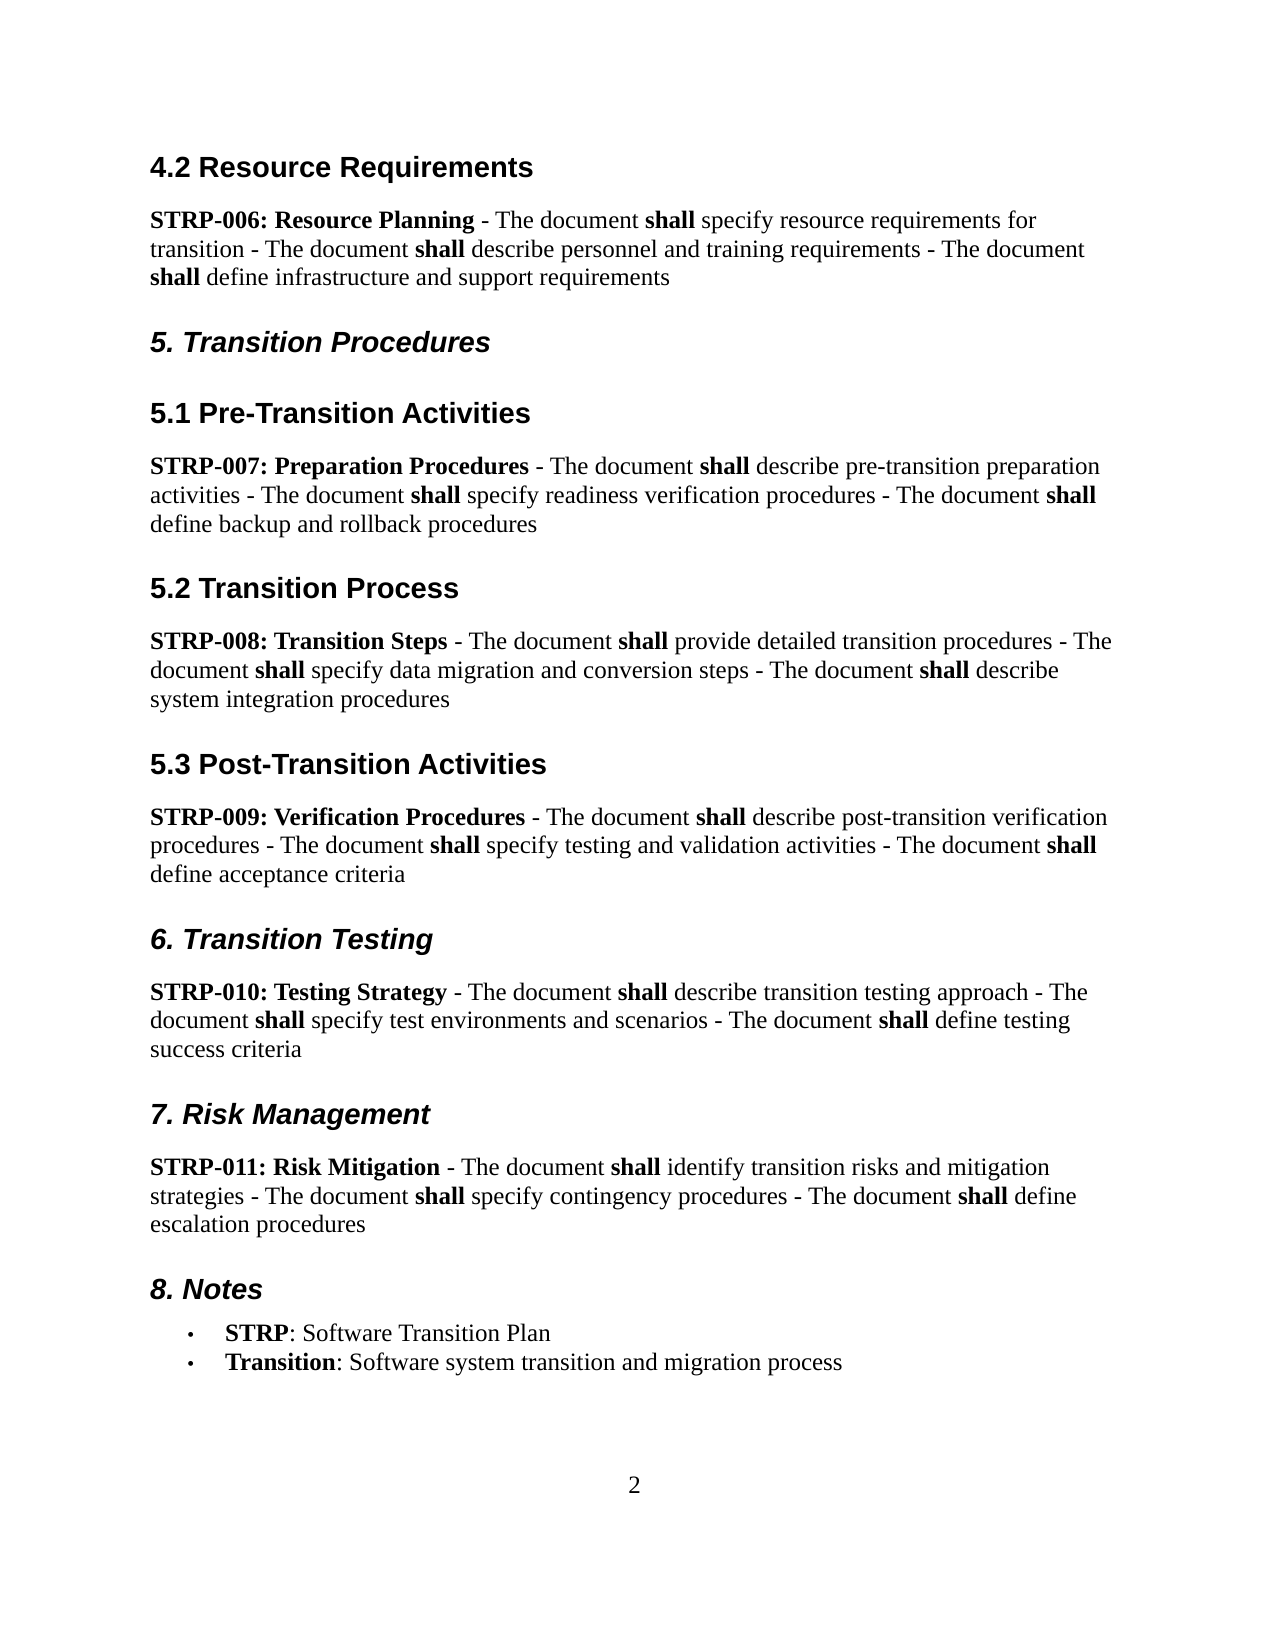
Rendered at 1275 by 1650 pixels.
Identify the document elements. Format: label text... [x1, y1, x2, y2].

subtitle 4.2 Resource Requirements [150, 150, 1125, 183]
text STRP-008: Transition Steps - The document shall provide detailed transition procedures - The document shall specify data migration and conversion steps - The document shall describe system integration procedures [150, 626, 1125, 713]
subtitle 7. Risk Management [150, 1097, 1125, 1131]
text STRP-006: Resource Planning - The document shall specify resource requirements for transition - The document shall describe personnel and training requirements - The document shall define infrastructure and support requirements [150, 205, 1125, 291]
subtitle 8. Notes [150, 1272, 1125, 1306]
subtitle 5.3 Post-Transition Activities [150, 747, 1125, 780]
text STRP-011: Risk Mitigation - The document shall identify transition risks and mitigation strategies - The document shall specify contingency procedures - The document shall define escalation procedures [150, 1152, 1125, 1238]
list Transition: Software system transition and migration process [187, 1347, 1125, 1376]
text STRP-009: Verification Procedures - The document shall describe post-transition verification procedures - The document shall specify testing and validation activities - The document shall define acceptance criteria [150, 802, 1125, 888]
subtitle 6. Transition Testing [150, 922, 1125, 955]
subtitle 5.1 Pre-Transition Activities [150, 396, 1125, 430]
text STRP-010: Testing Strategy - The document shall describe transition testing approach - The document shall specify test environments and scenarios - The document shall define testing success criteria [150, 977, 1125, 1063]
subtitle 5.2 Transition Process [150, 571, 1125, 605]
subtitle 5. Transition Procedures [150, 325, 1125, 359]
list STRP: Software Transition Plan [187, 1318, 1125, 1347]
text STRP-007: Preparation Procedures - The document shall describe pre-transition preparation activities - The document shall specify readiness verification procedures - The document shall define backup and rollback procedures [150, 451, 1125, 537]
